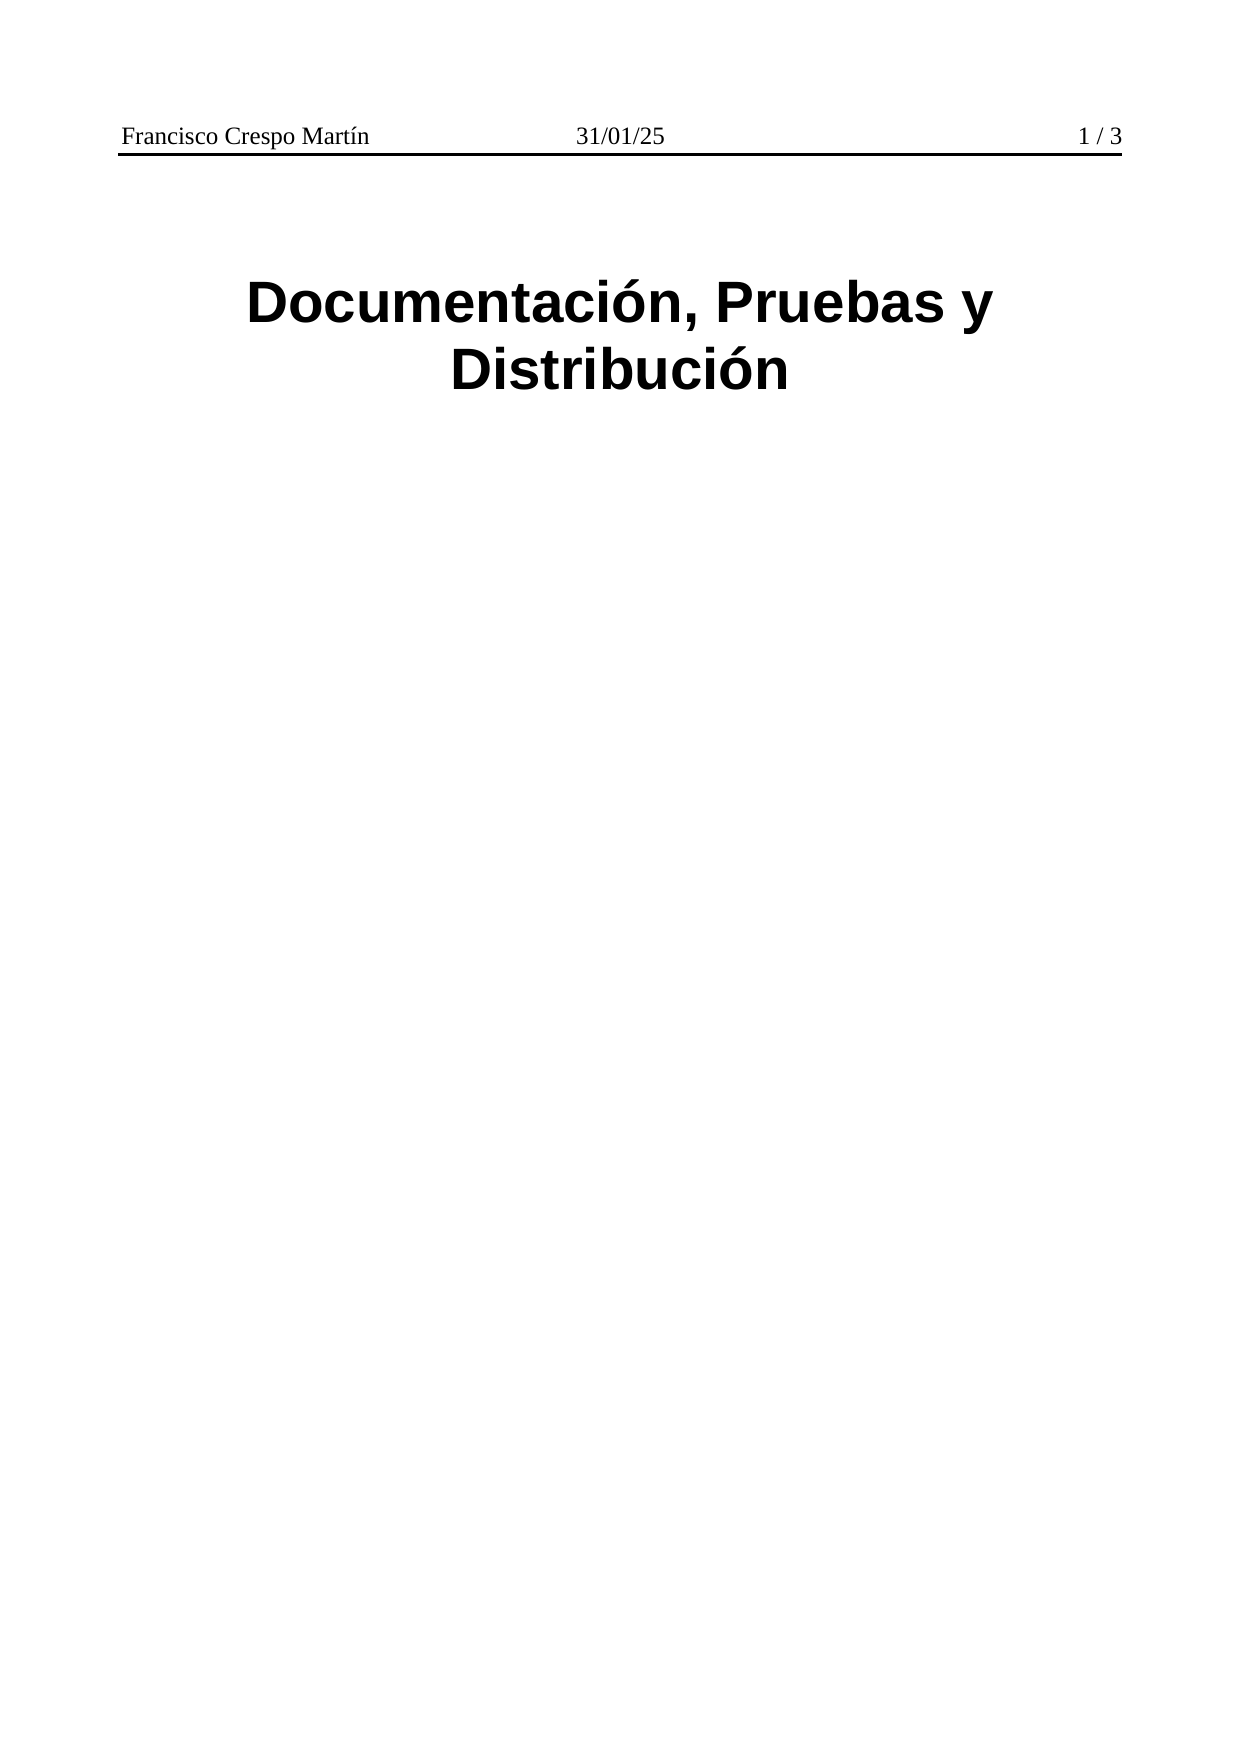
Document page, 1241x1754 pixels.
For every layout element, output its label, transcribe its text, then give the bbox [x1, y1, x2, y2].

title Documentación, Pruebas y Distribución [118, 268, 1122, 402]
